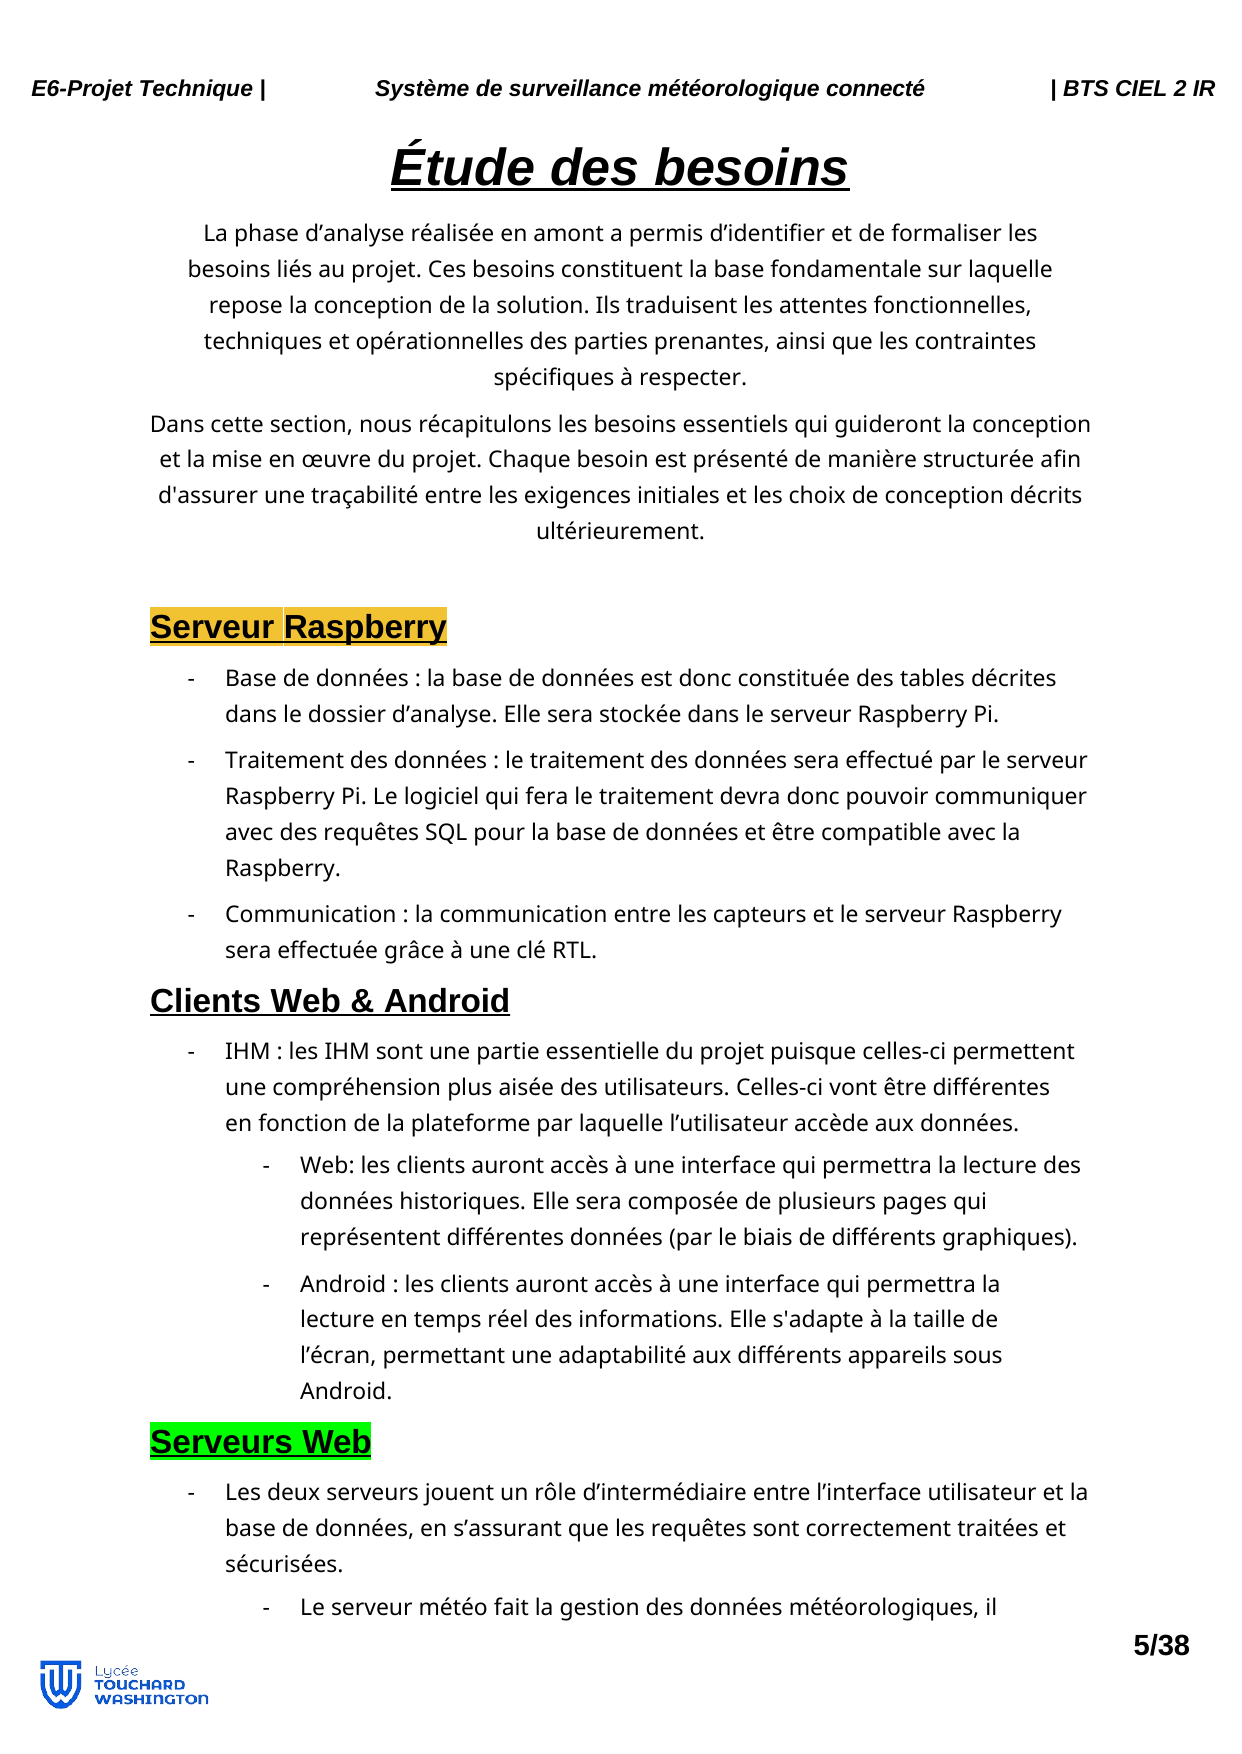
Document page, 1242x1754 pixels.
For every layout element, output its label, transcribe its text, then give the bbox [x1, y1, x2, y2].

list Traitement des données : le traitement des données sera effectué par le serveur Raspberry Pi. Le logiciel qui fera le traitement devra donc pouvoir communiquer avec des requêtes SQL pour la base de données et être compatible avec la Raspberry. [187, 744, 1088, 883]
subtitle Serveur Raspberry [150, 607, 1242, 646]
picture [0, 1622, 249, 1747]
list Le serveur météo fait la gestion des données météorologiques, il [262, 1590, 1088, 1622]
list Communication : la communication entre les capteurs et le serveur Raspberry sera effectuée grâce à une clé RTL. [187, 898, 1065, 966]
list Base de données : la base de données est donc constituée des tables décrites dans le dossier d’analyse. Elle sera stockée dans le serveur Raspberry Pi. [187, 662, 1079, 729]
subtitle Étude des besoins [0, 136, 1240, 196]
subtitle Clients Web & Android [150, 981, 1242, 1019]
list Les deux serveurs jouent un rôle d’intermédiaire entre l’interface utilisateur et la base de données, en s’assurant que les requêtes sont correctement traitées et sécurisées. [187, 1476, 1088, 1579]
text Dans cette section, nous récapitulons les besoins essentiels qui guideront la conception et la mise en œuvre du projet. Chaque besoin est présenté de manière structurée afin d'assurer une traçabilité entre les exigences initiales et les choix de conception décrits ultérieurement. [147, 407, 1093, 547]
list Web: les clients auront accès à une interface qui permettra la lecture des données historiques. Elle sera composée de plusieurs pages qui représentent différentes données (par le biais de différents graphiques). [262, 1149, 1089, 1252]
subtitle Serveurs Web [150, 1422, 1242, 1460]
list IHM : les IHM sont une partie essentielle du projet puisque celles-ci permettent une compréhension plus aisée des utilisateurs. Celles-ci vont être différentes en fonction de la plateforme par laquelle l’utilisateur accède aux données. [187, 1035, 1078, 1138]
list Android : les clients auront accès à une interface qui permettra la lecture en temps réel des informations. Elle s'adapte à la taille de l’écran, permettant une adaptabilité aux différents appareils sous Android. [262, 1267, 1067, 1407]
text La phase d’analyse réalisée en amont a permis d’identifier et de formaliser les besoins liés au projet. Ces besoins constituent la base fondamentale sur laquelle repose la conception de la solution. Ils traduisent les attentes fonctionnelles, techniques et opérationnelles des parties prenantes, ainsi que les contraintes spécifiques à respecter. [162, 217, 1079, 392]
